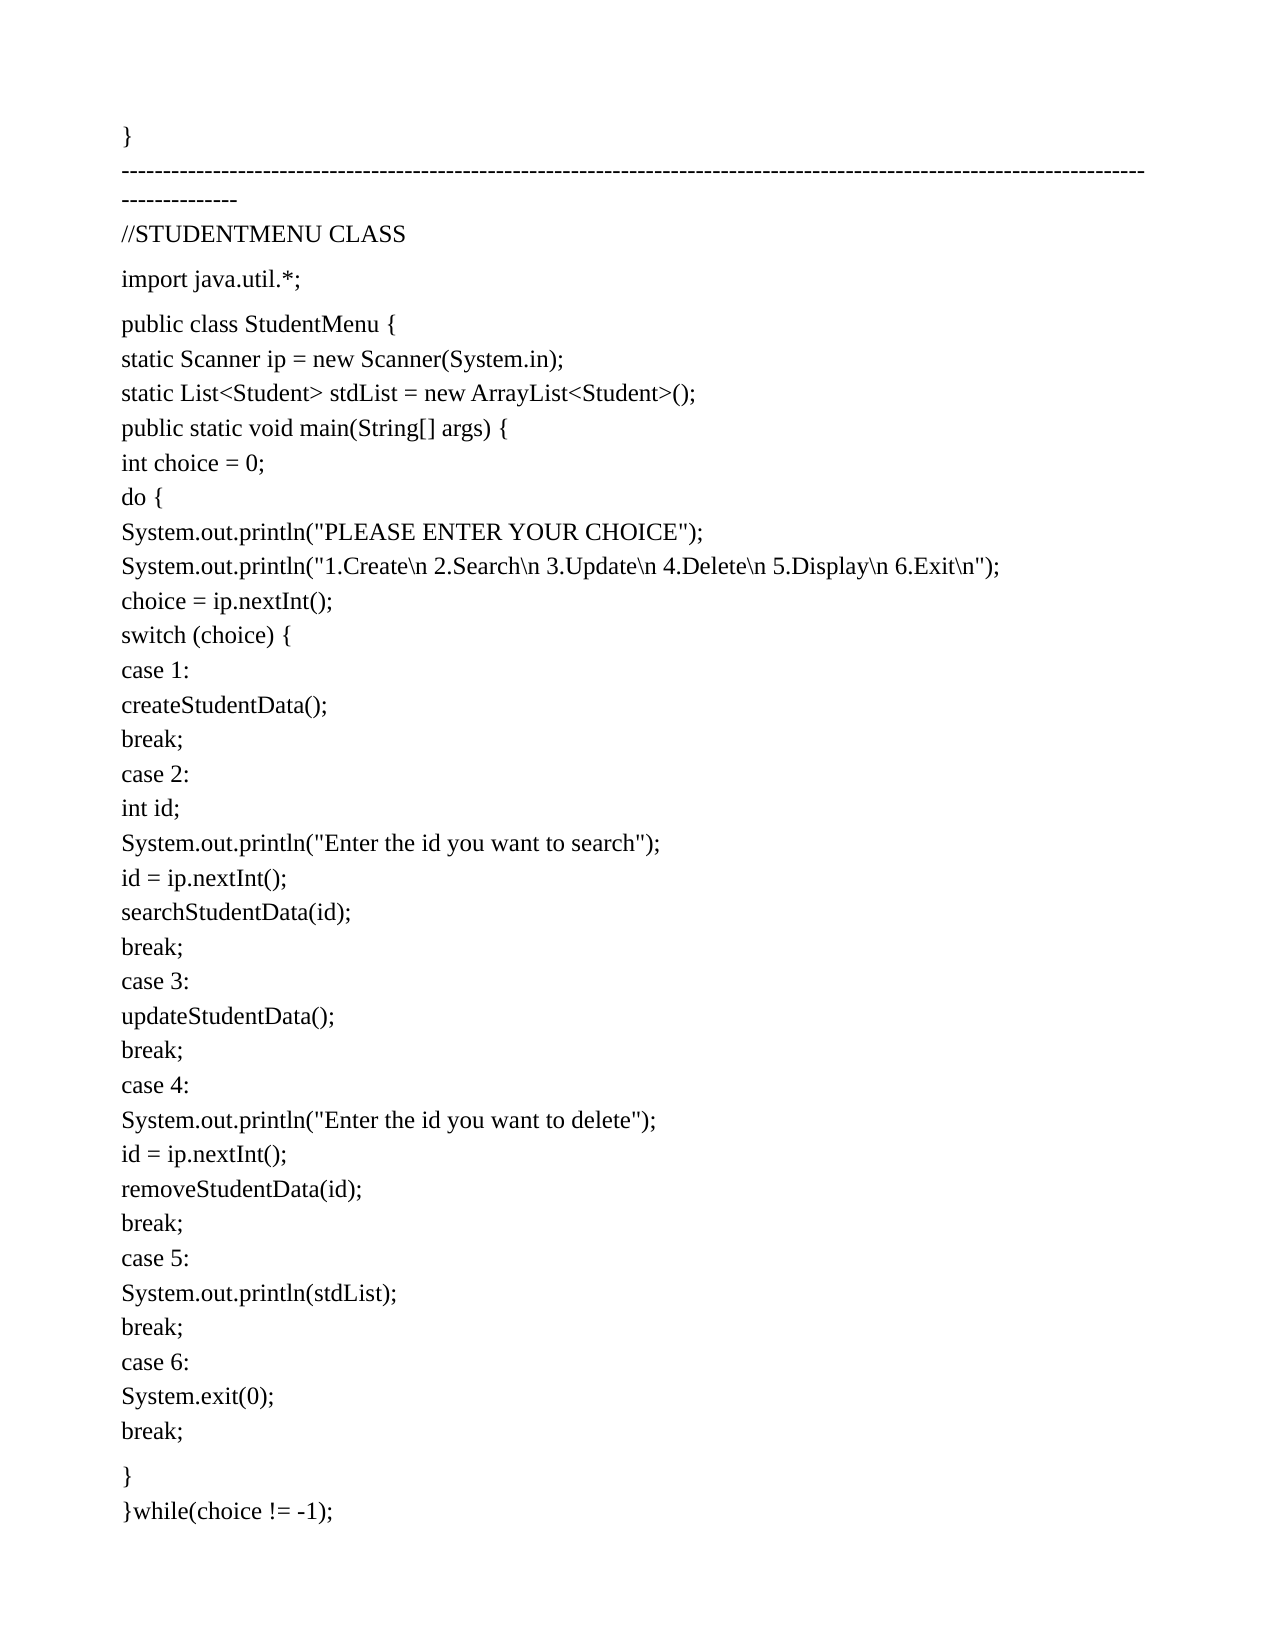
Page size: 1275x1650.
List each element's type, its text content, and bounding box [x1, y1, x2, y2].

table_header break; [118, 929, 201, 963]
table_header removeStudentData(id); [118, 1171, 381, 1206]
table_header case 1: [118, 652, 207, 687]
table_header break; [118, 1413, 201, 1448]
table_header //STUDENTMENU CLASS [118, 216, 423, 251]
table_header public static void main(String[] args) { [118, 410, 528, 445]
table_header case 4: [118, 1067, 207, 1102]
table_header }while(choice != -1); [118, 1493, 351, 1527]
table_header id = ip.nextInt(); [118, 1136, 305, 1171]
table_header } [118, 118, 151, 153]
table_header break; [118, 1206, 201, 1240]
table_header id = ip.nextInt(); [118, 860, 305, 894]
table_header choice = ip.nextInt(); [118, 583, 351, 618]
table_header [118, 1448, 133, 1458]
table_header break; [118, 1033, 201, 1067]
table_header } [118, 1458, 151, 1493]
table_header [118, 251, 133, 261]
table_header int choice = 0; [118, 445, 283, 479]
table_header public class StudentMenu { [118, 306, 415, 341]
table_header System.out.println(stdList); [118, 1275, 415, 1309]
table_header System.out.println("PLEASE ENTER YOUR CHOICE"); [118, 514, 722, 548]
table_header System.out.println("Enter the id you want to delete"); [118, 1102, 675, 1136]
table_header searchStudentData(id); [118, 894, 369, 929]
table_header createStudentData(); [118, 687, 346, 721]
table_header ----------------------------------------------------------------------------------------------------------------------------------------- [118, 153, 1157, 216]
table_header updateStudentData(); [118, 998, 353, 1033]
table_header case 2: [118, 756, 207, 791]
table_header break; [118, 721, 201, 756]
table_header do { [118, 479, 182, 514]
table_header case 6: [118, 1344, 207, 1378]
table_header case 3: [118, 964, 207, 998]
table_header break; [118, 1309, 201, 1344]
table_header static Scanner ip = new Scanner(System.in); [118, 341, 582, 376]
table_header System.exit(0); [118, 1379, 292, 1413]
table_header System.out.println("Enter the id you want to search"); [118, 825, 679, 860]
table_header switch (choice) { [118, 618, 311, 652]
table_header case 5: [118, 1240, 207, 1275]
table_header System.out.println("1.Create\n 2.Search\n 3.Update\n 4.Delete\n 5.Display\n 6.Exit\n"); [118, 549, 1021, 583]
table_header static List<Student> stdList = new ArrayList<Student>(); [118, 376, 717, 410]
table_header import java.util.*; [118, 261, 319, 296]
table_header [118, 296, 133, 306]
table_header int id; [118, 791, 198, 825]
